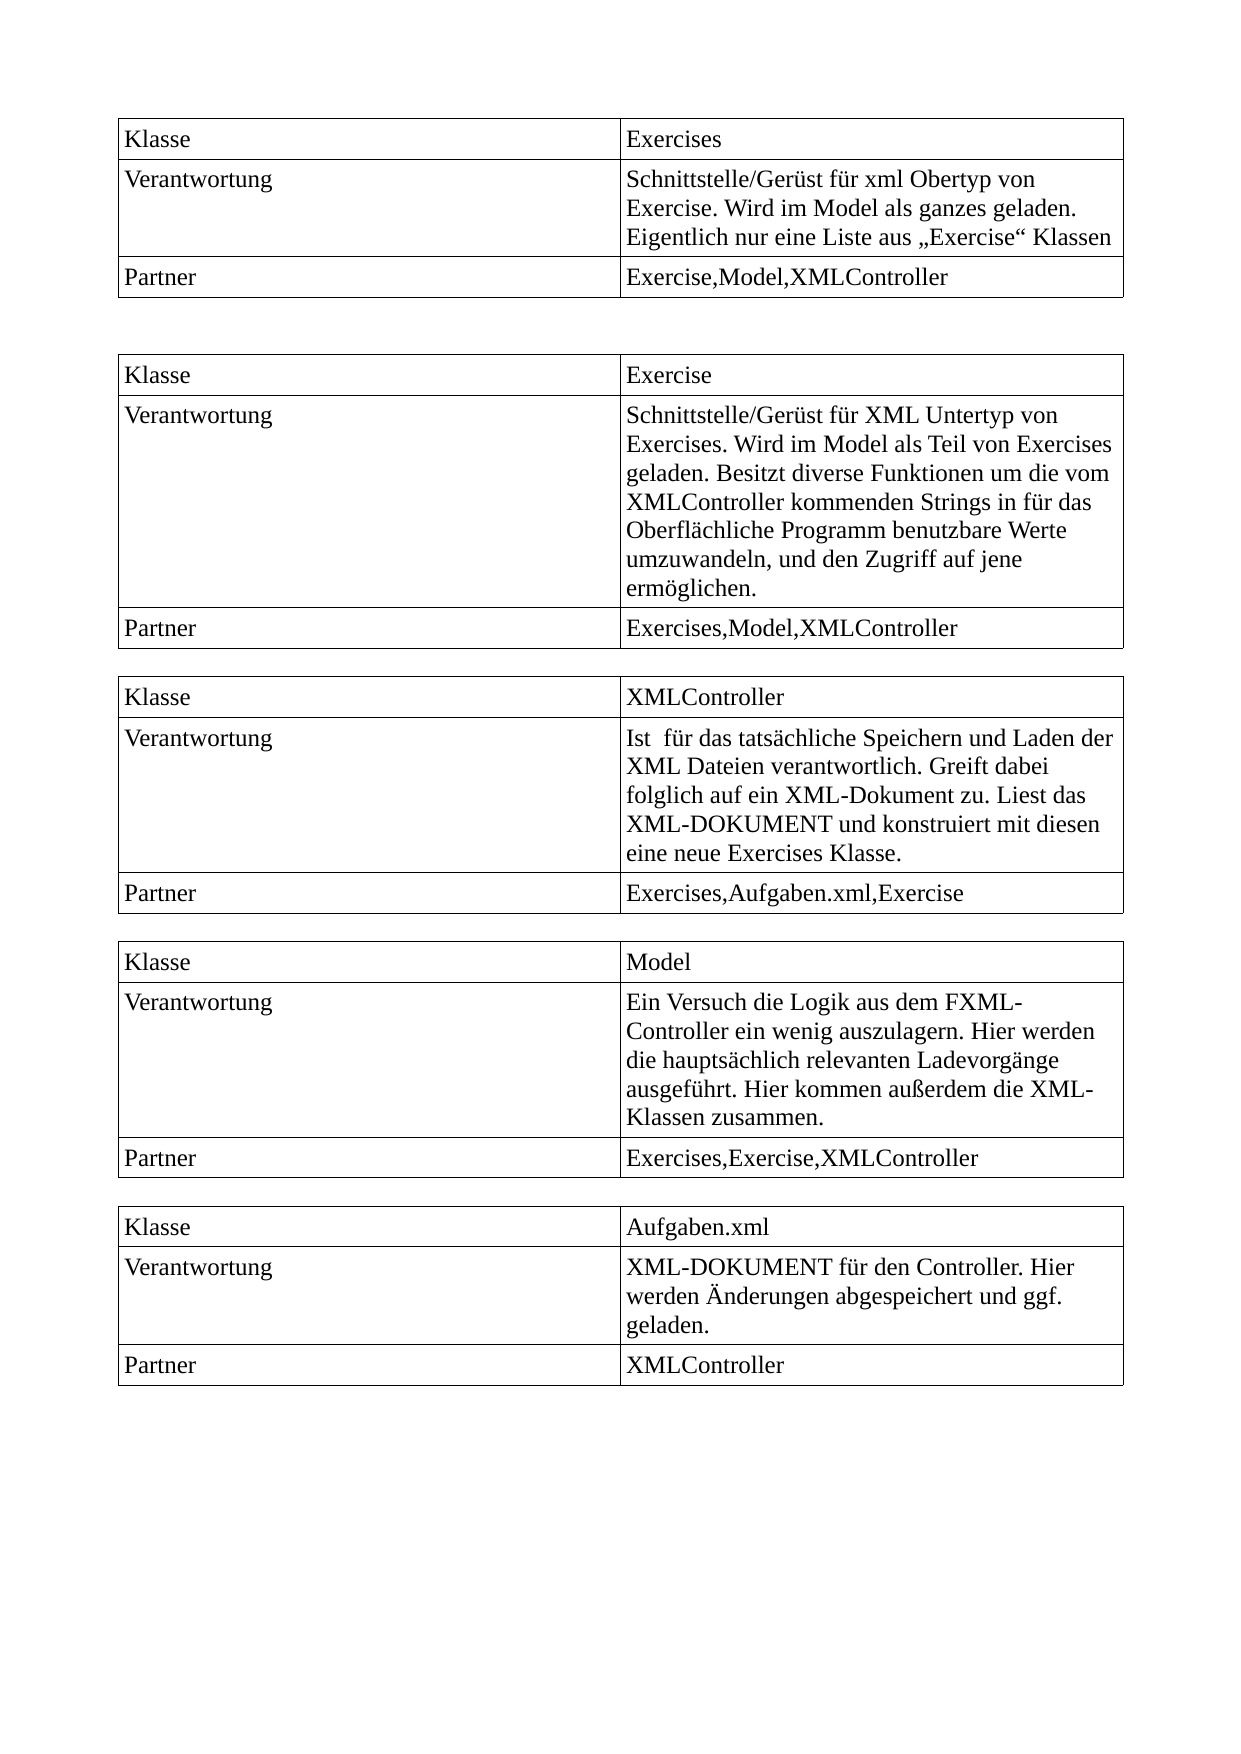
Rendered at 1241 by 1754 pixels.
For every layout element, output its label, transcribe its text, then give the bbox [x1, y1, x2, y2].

table_cell Exercises,Aufgaben.xml,Exercise [621, 873, 1123, 912]
table_cell Partner [119, 257, 620, 297]
table_cell Partner [119, 873, 620, 912]
table_cell Verantwortung [119, 160, 620, 256]
table_cell Partner [119, 1345, 620, 1384]
table_header Exercise [621, 355, 1123, 394]
table_header Model [621, 942, 1123, 982]
table_header Aufgaben.xml [621, 1207, 1123, 1246]
table_header Klasse [119, 942, 620, 982]
table_cell Verantwortung [119, 983, 620, 1137]
table_cell Verantwortung [119, 396, 620, 607]
table_cell Verantwortung [119, 718, 620, 872]
table_header XMLController [621, 677, 1123, 717]
table_cell Partner [119, 1138, 620, 1177]
table_cell Exercise,Model,XMLController [621, 257, 1123, 297]
table_header Exercises [621, 119, 1123, 158]
table_cell Ein Versuch die Logik aus dem FXML-Controller ein wenig auszulagern. Hier werden die hauptsächlich relevanten Ladevorgänge ausgeführt. Hier kommen außerdem die XML-Klassen zusammen. [621, 983, 1123, 1137]
table_header Klasse [119, 119, 620, 158]
table_header Klasse [119, 1207, 620, 1246]
table_cell Partner [119, 608, 620, 648]
table_cell Exercises,Exercise,XMLController [621, 1138, 1123, 1177]
table_header Klasse [119, 677, 620, 717]
table_cell Verantwortung [119, 1247, 620, 1344]
table_cell Ist für das tatsächliche Speichern und Laden der XML Dateien verantwortlich. Greift dabei folglich auf ein XML-Dokument zu. Liest das XML-DOKUMENT und konstruiert mit diesen eine neue Exercises Klasse. [621, 718, 1123, 872]
table_cell XMLController [621, 1345, 1123, 1384]
table_cell Exercises,Model,XMLController [621, 608, 1123, 648]
table_cell Schnittstelle/Gerüst für XML Untertyp von Exercises. Wird im Model als Teil von Exercises geladen. Besitzt diverse Funktionen um die vom XMLController kommenden Strings in für das Oberflächliche Programm benutzbare Werte umzuwandeln, und den Zugriff auf jene ermöglichen. [621, 396, 1123, 607]
table_cell XML-DOKUMENT für den Controller. Hier werden Änderungen abgespeichert und ggf. geladen. [621, 1247, 1123, 1344]
table_cell Schnittstelle/Gerüst für xml Obertyp von Exercise. Wird im Model als ganzes geladen. Eigentlich nur eine Liste aus „Exercise“ Klassen [621, 160, 1123, 256]
table_header Klasse [119, 355, 620, 394]
